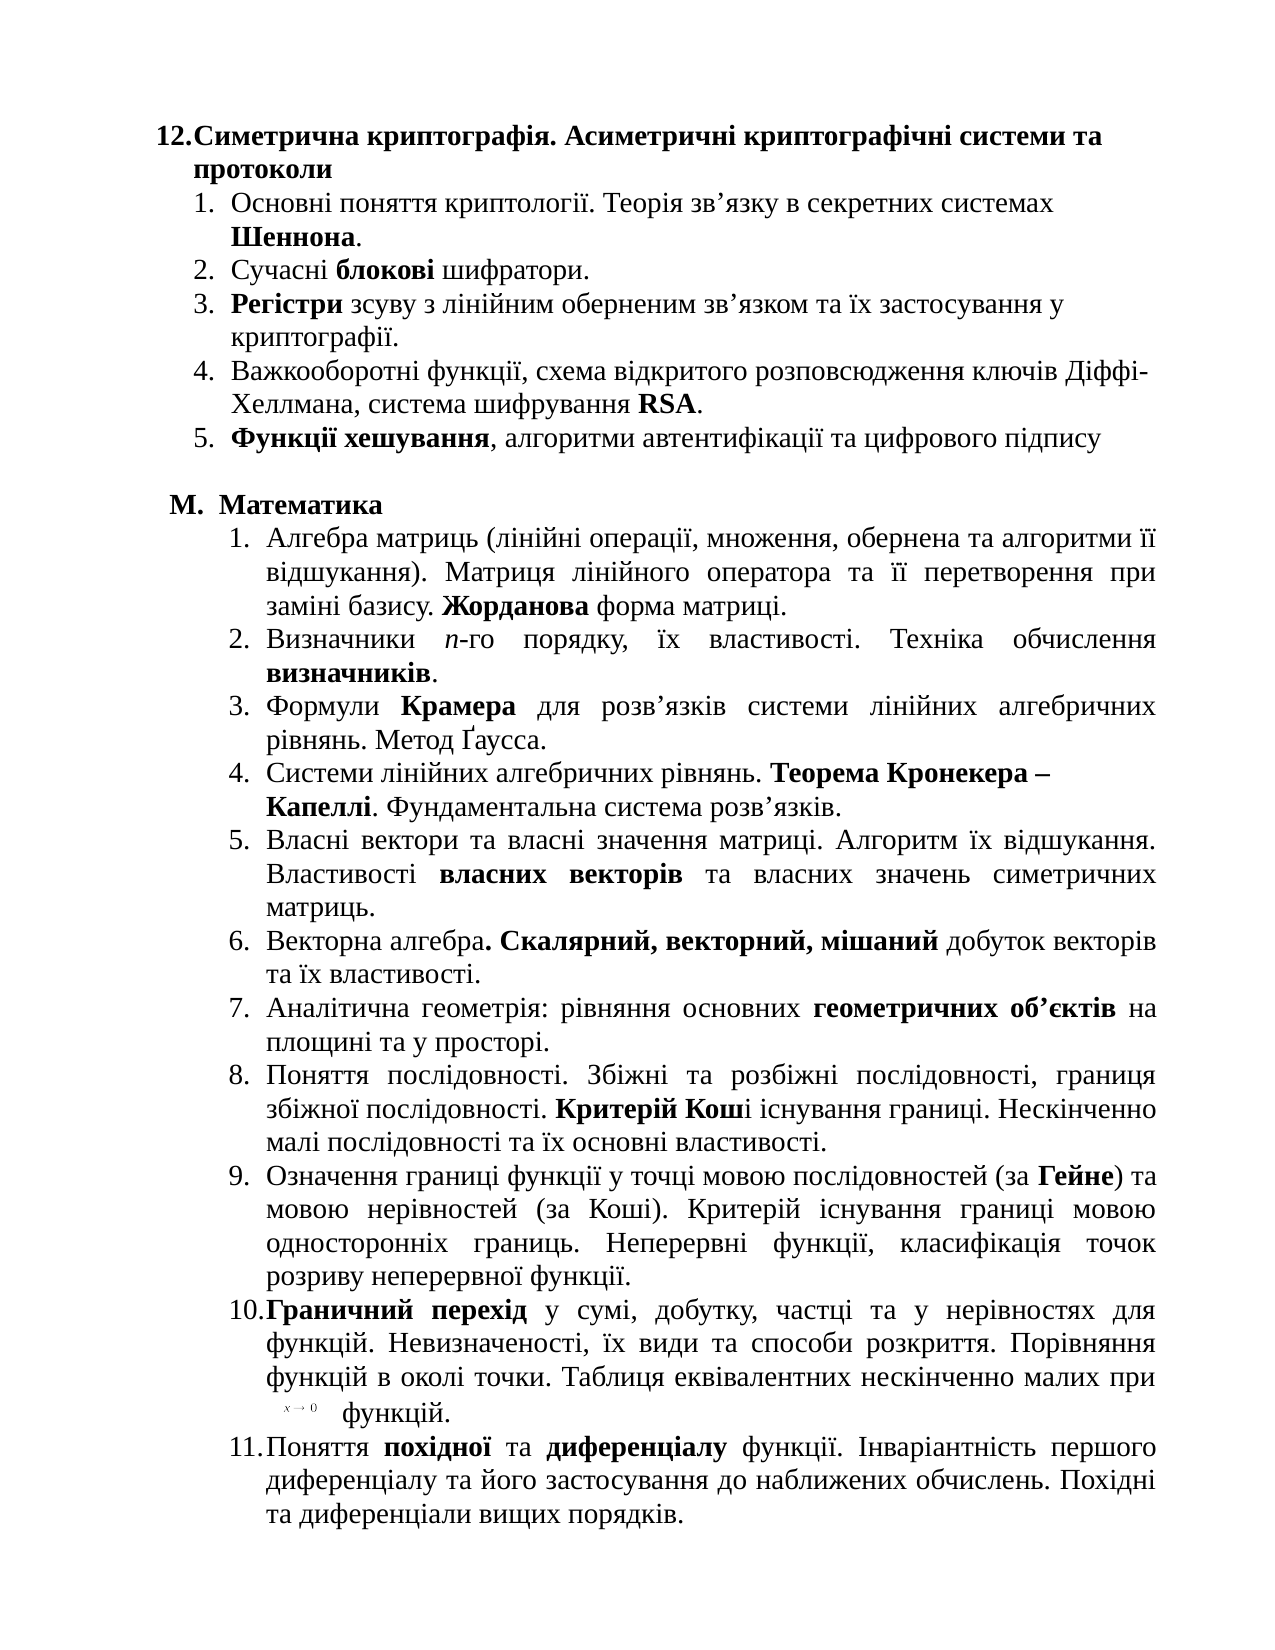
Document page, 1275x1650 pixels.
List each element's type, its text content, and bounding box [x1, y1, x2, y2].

list Регістри зсуву з лінійним оберненим зв’язком та їх застосування у криптографії. [193, 286, 1157, 353]
list Функції хешування, алгоритми автентифікації та цифрового підпису [193, 420, 1157, 453]
list Важкооборотні функції, схема відкритого розповсюдження ключів Діффі- Хеллмана, система шифрування RSA. [193, 353, 1157, 420]
list Граничний перехід у сумі, добутку, частці та у нерівностях для функцій. Невизначеності, їх види та способи розкриття. Порівняння функцій в околі точки. Таблиця еквівалентних нескінченно малих при функцій. [228, 1292, 1157, 1429]
list Сучасні блокові шифратори. [193, 252, 1157, 286]
list Поняття похідної та диференціалу функції. Інваріантність першого диференціалу та його застосування до наближених обчислень. Похідні та диференціали вищих порядків. [228, 1429, 1157, 1529]
list Визначники n-го порядку, їх властивості. Техніка обчислення визначників. [228, 621, 1157, 688]
list Власні вектори та власні значення матриці. Алгоритм їх відшукання. Властивості власних векторів та власних значень симетричних матриць. [228, 822, 1157, 923]
list Аналітична геометрія: рівняння основних геометричних об’єктів на площині та у просторі. [228, 990, 1157, 1057]
list Системи лінійних алгебричних рівнянь. Теорема Кронекера – Капеллі. Фундаментальна система розв’язків. [228, 755, 1157, 822]
list Алгебра матриць (лінійні операції, множення, обернена та алгоритми її відшукання). Матриця лінійного оператора та її перетворення при заміні базису. Жорданова форма матриці. [228, 521, 1157, 621]
list Означення границі функції у точці мовою послідовностей (за Гейне) та мовою нерівностей (за Коші). Критерій існування границі мовою односторонніх границь. Неперервні функції, класифікація точок розриву неперервної функції. [228, 1158, 1157, 1292]
text М. Математика [118, 487, 1157, 521]
list Векторна алгебра. Скалярний, векторний, мішаний добуток векторів та їх властивості. [228, 923, 1157, 990]
list Симетрична криптографія. Асиметричні криптографічні системи та протоколи [156, 118, 1157, 185]
list Основні поняття криптології. Теорія зв’язку в секретних системах Шеннона. [193, 185, 1157, 252]
list Поняття послідовності. Збіжні та розбіжні послідовності, границя збіжної послідовності. Критерій Коші існування границі. Нескінченно малі послідовності та їх основні властивості. [228, 1057, 1157, 1158]
list Формули Крамера для розв’язків системи лінійних алгебричних рівнянь. Метод Ґаусса. [228, 688, 1157, 755]
